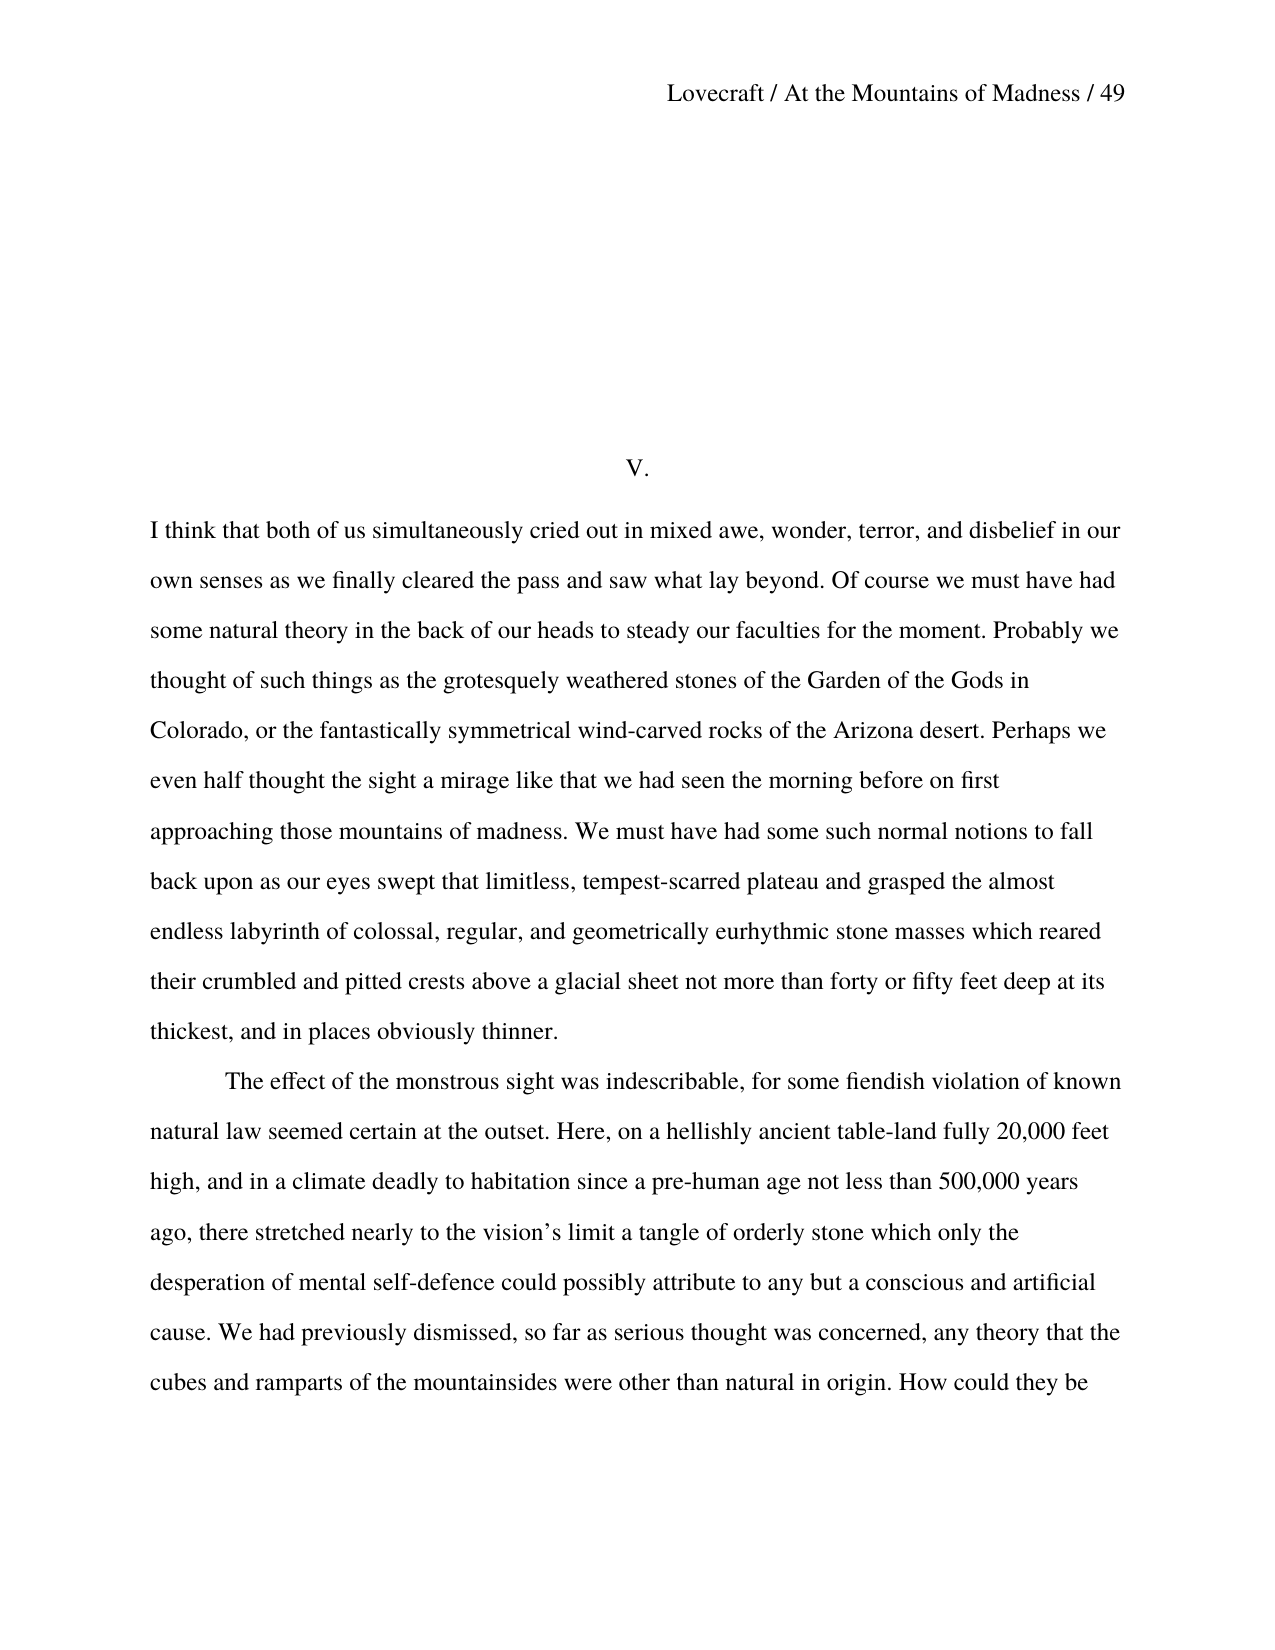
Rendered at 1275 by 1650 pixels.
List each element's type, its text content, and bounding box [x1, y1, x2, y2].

text I think that both of us simultaneously cried out in mixed awe, wonder, terror, and disbelief in our own senses as we finally cleared the pass and saw what lay beyond. Of course we must have had some natural theory in the back of our heads to steady our faculties for the moment. Probably we thought of such things as the grotesquely weathered stones of the Garden of the Gods in Colorado, or the fantastically symmetrical wind-carved rocks of the Arizona desert. Perhaps we even half thought the sight a mirage like that we had seen the morning before on first approaching those mountains of madness. We must have had some such normal notions to fall back upon as our eyes swept that limitless, tempest-scarred plateau and grasped the almost endless labyrinth of colossal, regular, and geometrically eurhythmic stone masses which reared their crumbled and pitted crests above a glacial sheet not more than forty or fifty feet deep at its thickest, and in places obviously thinner. [150, 512, 1125, 1047]
text The effect of the monstrous sight was indescribable, for some fiendish violation of known natural law seemed certain at the outset. Here, on a hellishly ancient table-land fully 20,000 feet high, and in a climate deadly to habitation since a pre-human age not less than 500,000 years ago, there stretched nearly to the vision’s limit a tangle of orderly stone which only the desperation of mental self-defence could possibly attribute to any but a conscious and artificial cause. We had previously dismissed, so far as serious thought was concerned, any theory that the cubes and ramparts of the mountainsides were other than natural in origin. How could they be [150, 1063, 1125, 1397]
subtitle V. [150, 450, 1125, 483]
